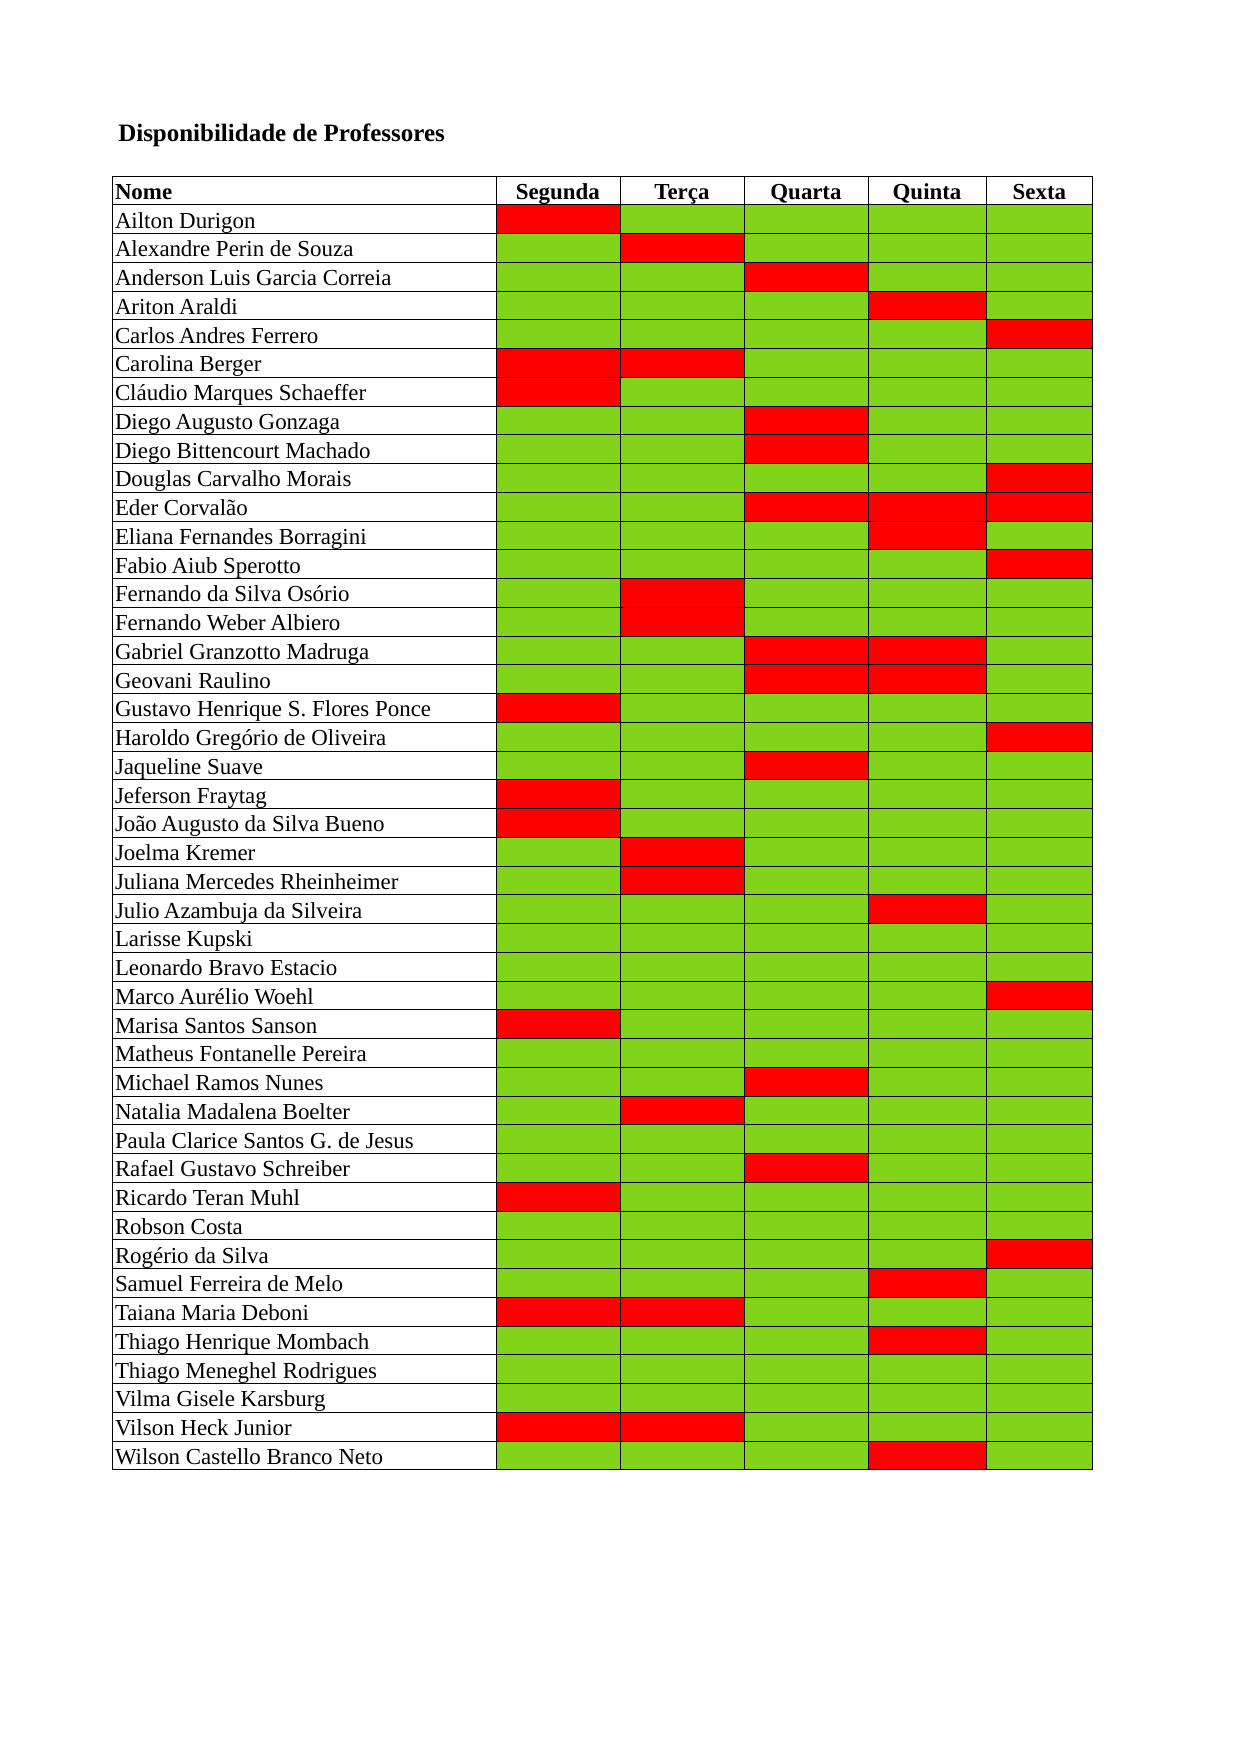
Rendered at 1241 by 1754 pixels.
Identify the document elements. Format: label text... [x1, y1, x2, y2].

table_cell [987, 1010, 1092, 1038]
table_cell [869, 1327, 986, 1354]
table_cell [987, 1442, 1092, 1469]
table_cell [987, 895, 1092, 923]
table_cell [869, 665, 986, 693]
table_cell Rogério da Silva [113, 1240, 496, 1268]
table_cell [745, 522, 868, 549]
table_cell [745, 1413, 868, 1441]
table_cell [497, 1384, 620, 1412]
table_cell [497, 1327, 620, 1354]
table_cell [987, 1355, 1092, 1383]
table_header Quinta [869, 177, 986, 204]
table_cell [987, 493, 1092, 521]
table_cell Carolina Berger [113, 349, 496, 377]
table_cell [745, 723, 868, 751]
table_cell [745, 205, 868, 233]
table_cell [869, 205, 986, 233]
table_cell [621, 1355, 744, 1383]
table_cell [987, 1212, 1092, 1239]
table_cell [987, 1097, 1092, 1124]
table_cell [869, 349, 986, 377]
table_cell [987, 1240, 1092, 1268]
table_cell [869, 1355, 986, 1383]
table_cell Douglas Carvalho Morais [113, 464, 496, 492]
table_cell [869, 752, 986, 779]
table_cell [987, 1269, 1092, 1297]
table_cell [987, 1183, 1092, 1211]
table_cell [621, 205, 744, 233]
table_cell Jaqueline Suave [113, 752, 496, 779]
table_cell [497, 1355, 620, 1383]
table_cell [987, 953, 1092, 981]
table_cell [987, 378, 1092, 406]
table_cell [869, 809, 986, 837]
table_cell [987, 292, 1092, 319]
table_cell Vilma Gisele Karsburg [113, 1384, 496, 1412]
table_cell [869, 292, 986, 319]
table_cell Julio Azambuja da Silveira [113, 895, 496, 923]
table_header Nome [113, 177, 496, 204]
table_cell [869, 924, 986, 952]
table_cell [869, 378, 986, 406]
table_cell [621, 1068, 744, 1096]
table_cell [497, 608, 620, 636]
table_cell Ailton Durigon [113, 205, 496, 233]
table_cell [869, 579, 986, 607]
table_cell [745, 895, 868, 923]
table_cell [621, 1097, 744, 1124]
table_cell [621, 464, 744, 492]
table_cell [869, 550, 986, 578]
table_cell [497, 579, 620, 607]
table_cell Michael Ramos Nunes [113, 1068, 496, 1096]
table_header Segunda [497, 177, 620, 204]
table_cell [621, 263, 744, 291]
table_cell [745, 953, 868, 981]
table_cell [497, 867, 620, 894]
table_cell [745, 982, 868, 1009]
text Disponibilidade de Professores [118, 118, 1122, 147]
table_cell [745, 694, 868, 722]
table_cell [497, 924, 620, 952]
table_cell [869, 1097, 986, 1124]
table_cell [497, 953, 620, 981]
table_cell [987, 550, 1092, 578]
table_cell [987, 234, 1092, 262]
table_cell [869, 1039, 986, 1067]
table_cell [869, 1125, 986, 1153]
table_cell [497, 694, 620, 722]
table_cell [621, 522, 744, 549]
table_cell [745, 234, 868, 262]
table_cell [745, 1039, 868, 1067]
table_cell Haroldo Gregório de Oliveira [113, 723, 496, 751]
table_cell [745, 550, 868, 578]
table_cell [621, 809, 744, 837]
table_cell Juliana Mercedes Rheinheimer [113, 867, 496, 894]
table_cell Alexandre Perin de Souza [113, 234, 496, 262]
table_header Sexta [987, 177, 1092, 204]
table_cell [987, 522, 1092, 549]
table_cell [497, 752, 620, 779]
table_cell [869, 263, 986, 291]
table_cell [869, 1240, 986, 1268]
table_cell [621, 1442, 744, 1469]
table_cell Diego Augusto Gonzaga [113, 407, 496, 434]
table_cell [869, 320, 986, 348]
table_cell [621, 234, 744, 262]
table_cell [987, 982, 1092, 1009]
table_cell [621, 838, 744, 866]
table_cell [869, 464, 986, 492]
table_cell Eder Corvalão [113, 493, 496, 521]
table_cell [745, 1240, 868, 1268]
table_cell [497, 895, 620, 923]
table_cell [497, 982, 620, 1009]
table_cell [745, 1097, 868, 1124]
table_cell [497, 435, 620, 463]
table_cell [987, 1039, 1092, 1067]
table_cell [869, 1010, 986, 1038]
table_cell [987, 809, 1092, 837]
table_cell [745, 838, 868, 866]
table_cell [497, 522, 620, 549]
table_cell [987, 407, 1092, 434]
table_cell [497, 407, 620, 434]
table_cell Samuel Ferreira de Melo [113, 1269, 496, 1297]
table_cell [745, 924, 868, 952]
table_cell [621, 665, 744, 693]
table_cell [745, 1010, 868, 1038]
table_cell [621, 953, 744, 981]
table_cell [497, 292, 620, 319]
table_cell [621, 752, 744, 779]
table_cell [621, 579, 744, 607]
table_cell Marisa Santos Sanson [113, 1010, 496, 1038]
table_cell [869, 982, 986, 1009]
table_cell Natalia Madalena Boelter [113, 1097, 496, 1124]
table_cell [621, 867, 744, 894]
table_cell [987, 1384, 1092, 1412]
table_cell [497, 1298, 620, 1326]
table_cell [621, 378, 744, 406]
table_cell [869, 723, 986, 751]
table_cell [497, 723, 620, 751]
table_cell [745, 1212, 868, 1239]
table_cell [497, 1183, 620, 1211]
table_cell [869, 780, 986, 808]
table_cell [621, 924, 744, 952]
table_cell [869, 407, 986, 434]
table_cell [497, 378, 620, 406]
table_cell [621, 1154, 744, 1182]
table_cell [987, 780, 1092, 808]
table_cell [869, 1212, 986, 1239]
table_cell Gustavo Henrique S. Flores Ponce [113, 694, 496, 722]
table_header Quarta [745, 177, 868, 204]
table_cell [987, 1327, 1092, 1354]
table_cell [497, 1269, 620, 1297]
table_cell [745, 780, 868, 808]
table_cell [869, 1384, 986, 1412]
table_cell [869, 867, 986, 894]
table_cell [497, 665, 620, 693]
table_cell Jeferson Fraytag [113, 780, 496, 808]
table_cell [869, 435, 986, 463]
table_cell [987, 1154, 1092, 1182]
table_cell [497, 780, 620, 808]
table_cell [497, 320, 620, 348]
table_cell [869, 637, 986, 664]
table_cell [745, 608, 868, 636]
table_cell Cláudio Marques Schaeffer [113, 378, 496, 406]
table_cell [621, 1010, 744, 1038]
table_cell [987, 838, 1092, 866]
table_cell Taiana Maria Deboni [113, 1298, 496, 1326]
table_cell [745, 320, 868, 348]
table_cell [745, 435, 868, 463]
table_cell [621, 895, 744, 923]
table_cell [497, 1097, 620, 1124]
table_cell Marco Aurélio Woehl [113, 982, 496, 1009]
table_cell [987, 349, 1092, 377]
table_cell [869, 1298, 986, 1326]
table_cell [621, 1039, 744, 1067]
table_cell [621, 320, 744, 348]
table_cell [621, 1240, 744, 1268]
table_cell [869, 953, 986, 981]
table_cell Anderson Luis Garcia Correia [113, 263, 496, 291]
table_cell [497, 1240, 620, 1268]
table_cell [497, 1010, 620, 1038]
table_cell [621, 407, 744, 434]
table_cell [987, 320, 1092, 348]
table_cell [869, 234, 986, 262]
table_cell [745, 1442, 868, 1469]
table_cell [869, 1442, 986, 1469]
table_cell [497, 464, 620, 492]
table_cell [621, 637, 744, 664]
table_cell [497, 1068, 620, 1096]
table_cell [745, 407, 868, 434]
table_cell [621, 694, 744, 722]
table_cell Vilson Heck Junior [113, 1413, 496, 1441]
table_cell [987, 263, 1092, 291]
table_cell Fabio Aiub Sperotto [113, 550, 496, 578]
table_cell [869, 1183, 986, 1211]
table_cell [869, 1413, 986, 1441]
table_cell [621, 1125, 744, 1153]
table_cell Gabriel Granzotto Madruga [113, 637, 496, 664]
table_cell [987, 1125, 1092, 1153]
table_header Terça [621, 177, 744, 204]
table_cell [745, 292, 868, 319]
table_cell Paula Clarice Santos G. de Jesus [113, 1125, 496, 1153]
table_cell [745, 637, 868, 664]
table_cell [987, 608, 1092, 636]
table_cell [621, 550, 744, 578]
table_cell [745, 349, 868, 377]
table_cell [987, 867, 1092, 894]
table_cell [497, 1154, 620, 1182]
table_cell [621, 780, 744, 808]
table_cell [745, 378, 868, 406]
table_cell Matheus Fontanelle Pereira [113, 1039, 496, 1067]
table_cell [621, 292, 744, 319]
table_cell [745, 1183, 868, 1211]
table_cell [497, 1039, 620, 1067]
table_cell [745, 809, 868, 837]
table_cell Larisse Kupski [113, 924, 496, 952]
table_cell [497, 1413, 620, 1441]
table_cell [745, 1125, 868, 1153]
table_cell [745, 579, 868, 607]
table_cell [869, 1068, 986, 1096]
table_cell Ricardo Teran Muhl [113, 1183, 496, 1211]
table_cell [621, 349, 744, 377]
table_cell Ariton Araldi [113, 292, 496, 319]
table_cell [621, 1327, 744, 1354]
table_cell Thiago Meneghel Rodrigues [113, 1355, 496, 1383]
table_cell [987, 205, 1092, 233]
table_cell Robson Costa [113, 1212, 496, 1239]
table_cell [497, 493, 620, 521]
table_cell [745, 1327, 868, 1354]
table_cell [869, 493, 986, 521]
table_cell [869, 522, 986, 549]
table_cell Carlos Andres Ferrero [113, 320, 496, 348]
table_cell [987, 694, 1092, 722]
table_cell [987, 1298, 1092, 1326]
table_cell [869, 608, 986, 636]
table_cell [745, 867, 868, 894]
table_cell [497, 838, 620, 866]
table_cell [497, 1212, 620, 1239]
table_cell Rafael Gustavo Schreiber [113, 1154, 496, 1182]
table_cell [621, 723, 744, 751]
table_cell [987, 1068, 1092, 1096]
table_cell [621, 1269, 744, 1297]
table_cell [987, 924, 1092, 952]
table_cell [987, 464, 1092, 492]
table_cell [745, 1384, 868, 1412]
table_cell [987, 723, 1092, 751]
table_cell [745, 752, 868, 779]
table_cell [621, 1384, 744, 1412]
table_cell Fernando Weber Albiero [113, 608, 496, 636]
table_cell [497, 263, 620, 291]
table_cell [497, 349, 620, 377]
table_cell [497, 809, 620, 837]
table_cell [745, 665, 868, 693]
table_cell [869, 694, 986, 722]
table_cell Fernando da Silva Osório [113, 579, 496, 607]
table_cell Geovani Raulino [113, 665, 496, 693]
table_cell [987, 435, 1092, 463]
table_cell [497, 1442, 620, 1469]
table_cell [869, 1154, 986, 1182]
table_cell [745, 1298, 868, 1326]
table_cell Wilson Castello Branco Neto [113, 1442, 496, 1469]
table_cell [621, 1183, 744, 1211]
table_cell [987, 579, 1092, 607]
table_cell [497, 205, 620, 233]
table_cell [745, 493, 868, 521]
table_cell Joelma Kremer [113, 838, 496, 866]
table_cell [869, 838, 986, 866]
table_cell [621, 493, 744, 521]
table_cell [987, 665, 1092, 693]
table_cell [869, 1269, 986, 1297]
table_cell [745, 1269, 868, 1297]
table_cell [745, 1355, 868, 1383]
table_cell [745, 1068, 868, 1096]
table_cell [497, 637, 620, 664]
table_cell [621, 1413, 744, 1441]
table_cell Eliana Fernandes Borragini [113, 522, 496, 549]
table_cell [497, 234, 620, 262]
table_cell [987, 1413, 1092, 1441]
table_cell Leonardo Bravo Estacio [113, 953, 496, 981]
table_cell [745, 1154, 868, 1182]
table_cell [987, 752, 1092, 779]
table_cell [987, 637, 1092, 664]
table_cell [745, 464, 868, 492]
table_cell Diego Bittencourt Machado [113, 435, 496, 463]
table_cell Thiago Henrique Mombach [113, 1327, 496, 1354]
table_cell [497, 550, 620, 578]
table_cell [745, 263, 868, 291]
table_cell [621, 608, 744, 636]
table_cell [497, 1125, 620, 1153]
table_cell [621, 1298, 744, 1326]
table_cell [621, 435, 744, 463]
table_cell João Augusto da Silva Bueno [113, 809, 496, 837]
table_cell [621, 1212, 744, 1239]
table_cell [621, 982, 744, 1009]
table_cell [869, 895, 986, 923]
